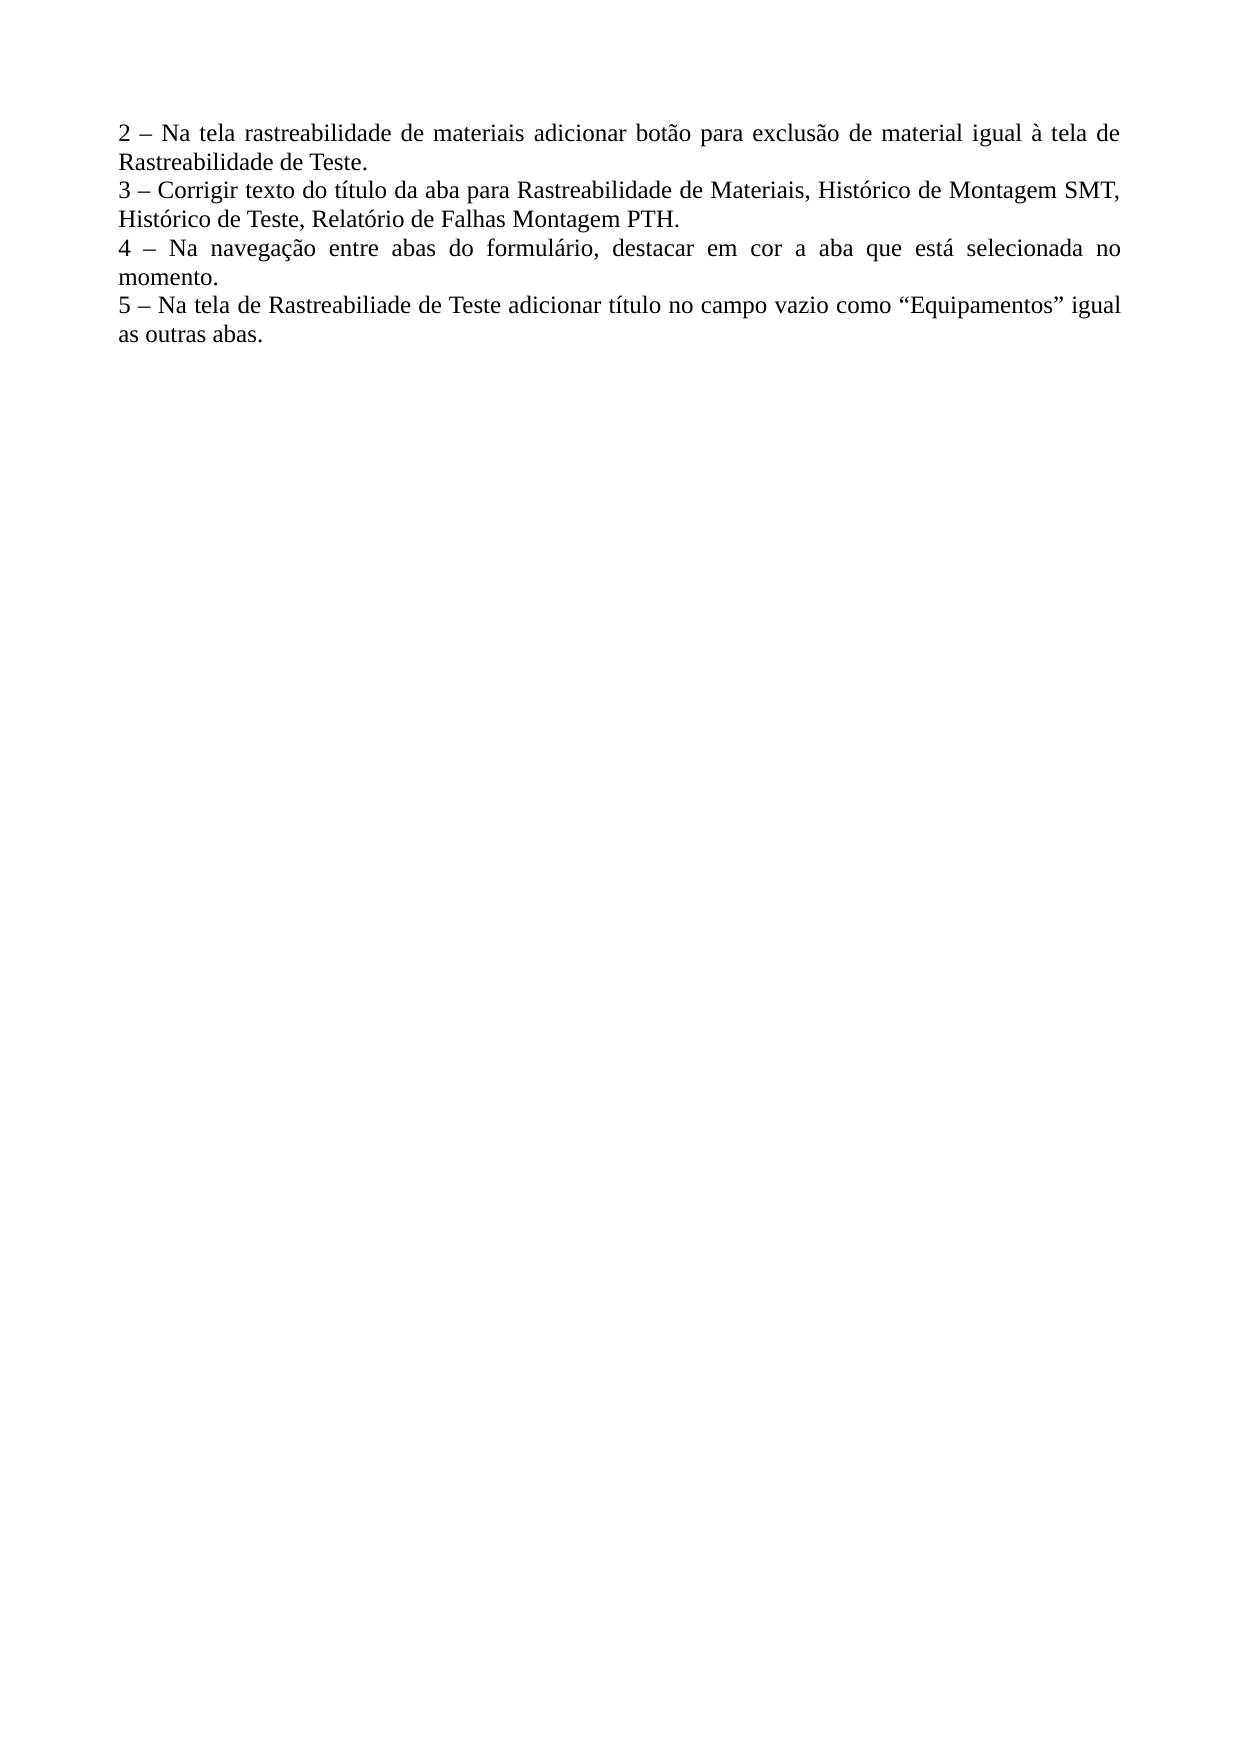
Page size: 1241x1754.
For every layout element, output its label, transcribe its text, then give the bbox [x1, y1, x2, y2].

text 4 – Na navegação entre abas do formulário, destacar em cor a aba que está selecionada no momento. [118, 233, 1122, 291]
text 2 – Na tela rastreabilidade de materiais adicionar botão para exclusão de material igual à tela de Rastreabilidade de Teste. [118, 118, 1122, 176]
text 3 – Corrigir texto do título da aba para Rastreabilidade de Materiais, Histórico de Montagem SMT, Histórico de Teste, Relatório de Falhas Montagem PTH. [118, 176, 1122, 233]
text 5 – Na tela de Rastreabiliade de Teste adicionar título no campo vazio como “Equipamentos” igual as outras abas. [118, 291, 1122, 348]
